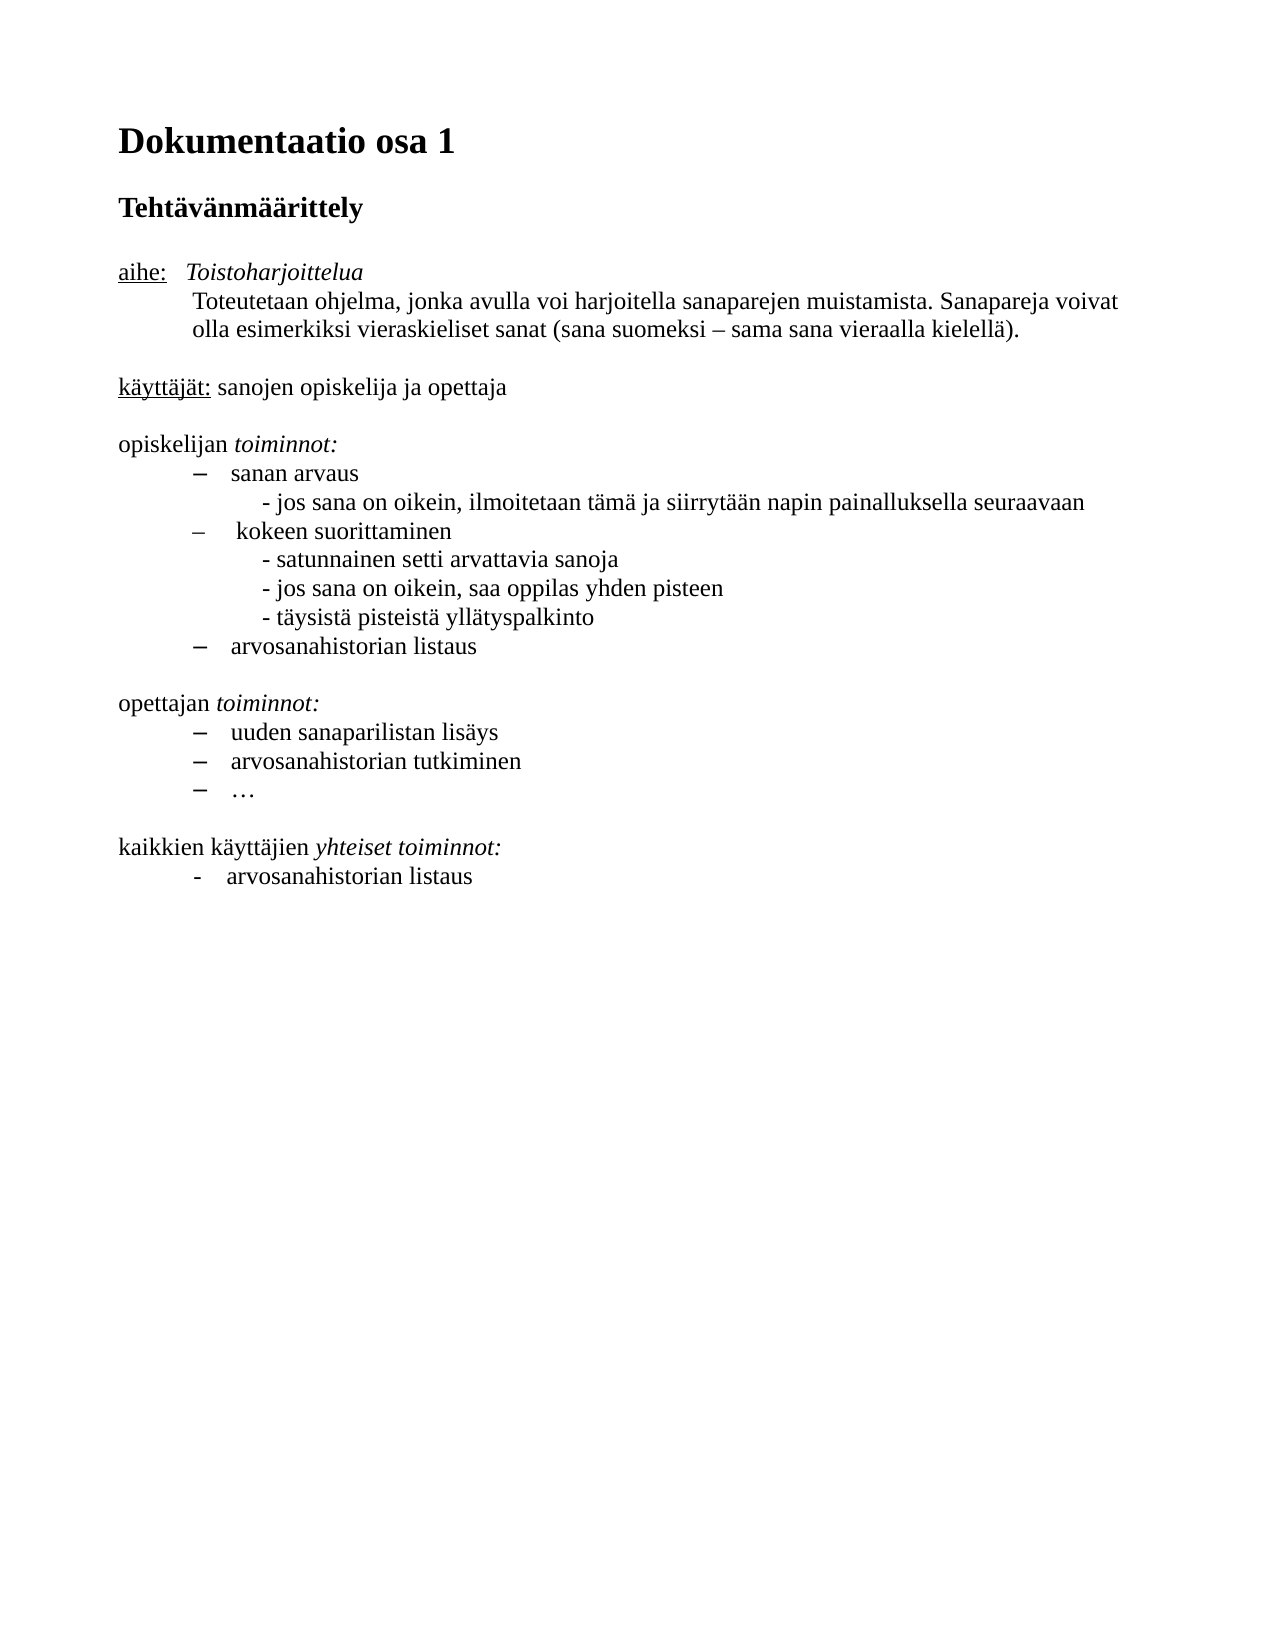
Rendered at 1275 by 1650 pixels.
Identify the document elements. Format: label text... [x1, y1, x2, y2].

text Toteutetaan ohjelma, jonka avulla voi harjoitella sanaparejen muistamista. Sanapareja voivat olla esimerkiksi vieraskieliset sanat (sana suomeksi – sama sana vieraalla kielellä). [118, 286, 1157, 343]
list - täysistä pisteistä yllätyspalkinto [193, 602, 1157, 631]
text – kokeen suorittaminen [118, 516, 1157, 544]
text Tehtävänmäärittely [118, 190, 1157, 223]
text opiskelijan toiminnot: [118, 429, 1157, 458]
text käyttäjät: sanojen opiskelija ja opettaja [118, 372, 1157, 401]
list - jos sana on oikein, ilmoitetaan tämä ja siirrytään napin painalluksella seuraavaan [193, 487, 1157, 516]
list - satunnainen setti arvattavia sanoja [193, 544, 1157, 573]
text kaikkien käyttäjien yhteiset toiminnot: [118, 832, 1157, 861]
text opettajan toiminnot: [118, 688, 1157, 717]
list sanan arvaus [193, 458, 1157, 487]
list - jos sana on oikein, saa oppilas yhden pisteen [193, 573, 1157, 602]
list arvosanahistorian tutkiminen [193, 746, 1157, 774]
list - arvosanahistorian listaus [156, 861, 1157, 889]
list arvosanahistorian listaus [193, 631, 1157, 659]
list uuden sanaparilistan lisäys [193, 717, 1157, 746]
list … [193, 774, 1157, 803]
text Dokumentaatio osa 1 [118, 118, 1157, 161]
text aihe: Toistoharjoittelua [118, 257, 1157, 286]
